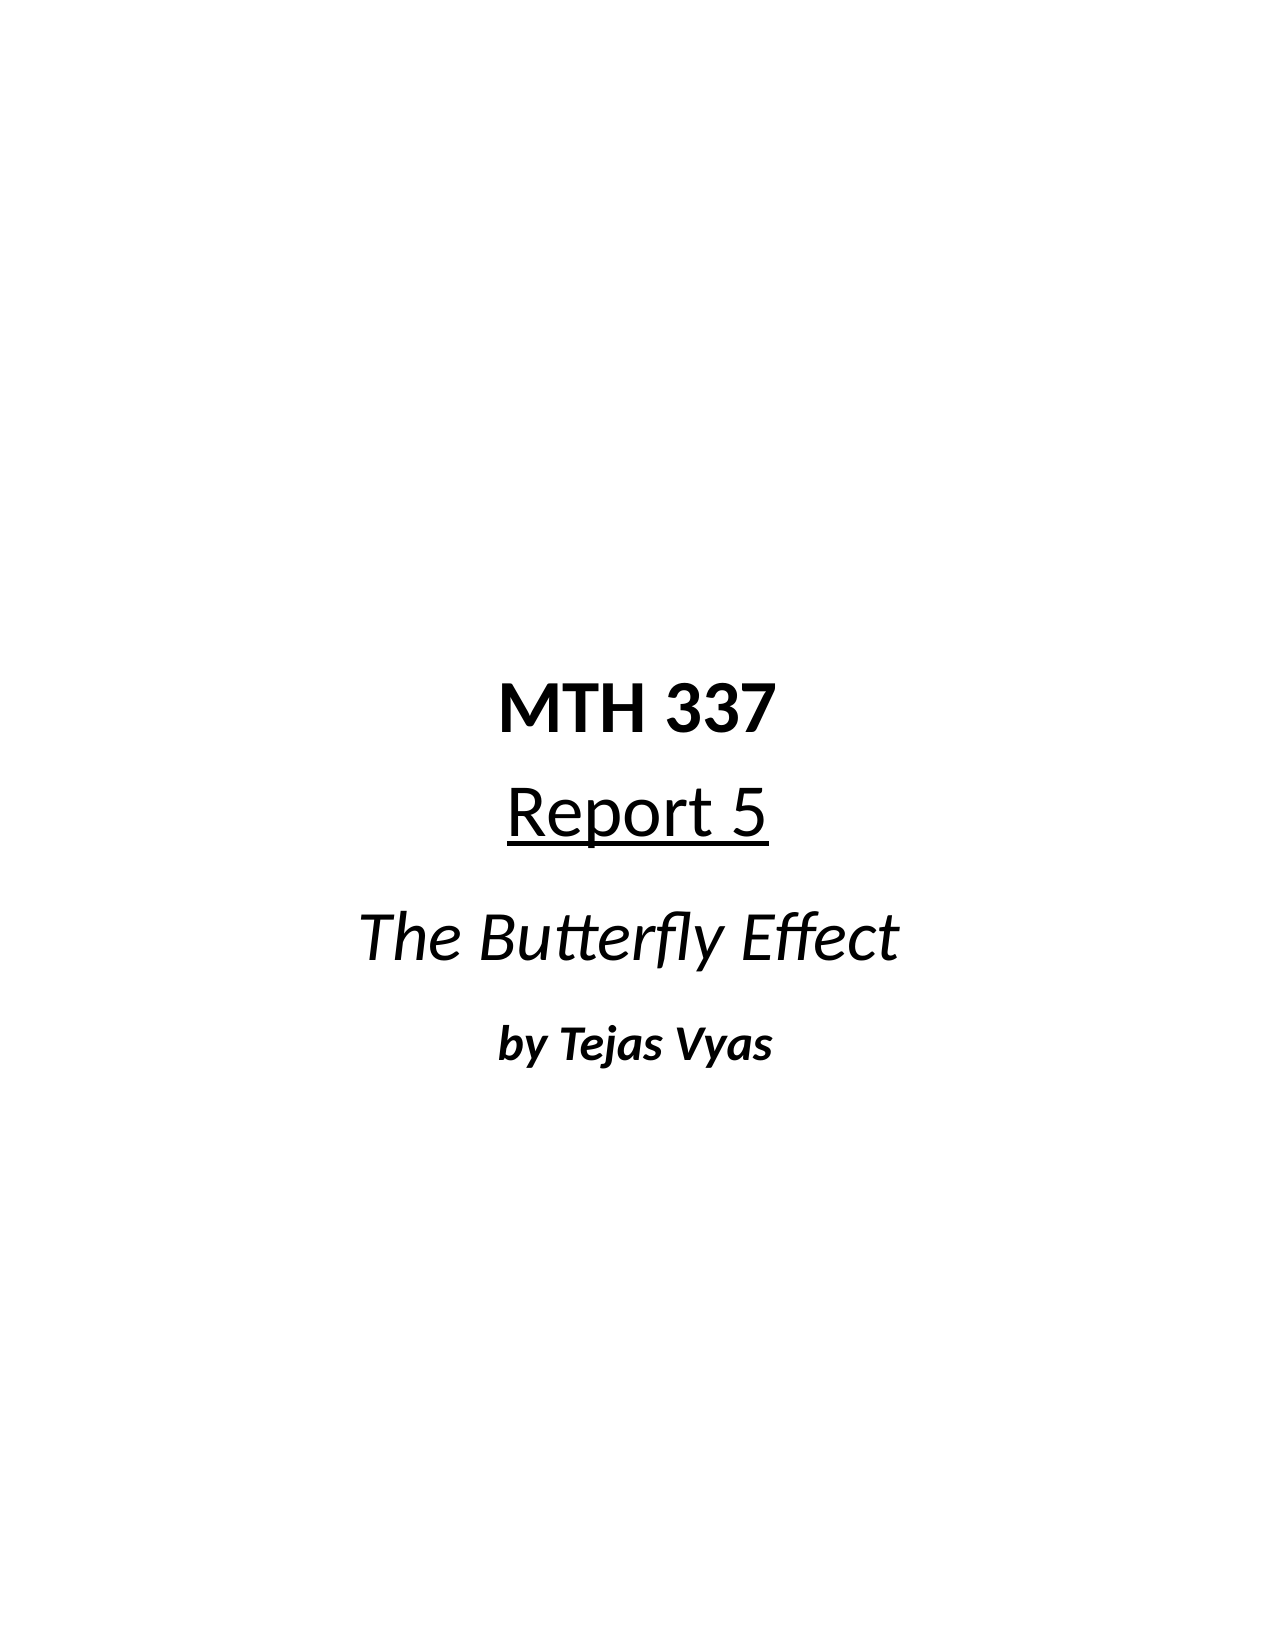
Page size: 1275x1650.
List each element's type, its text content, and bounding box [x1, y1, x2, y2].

text Report 5 [118, 763, 1157, 855]
text The Butterfly Effect [118, 888, 1157, 979]
text by Tejas Vyas [118, 1012, 1157, 1073]
title MTH 337 [118, 659, 1157, 751]
